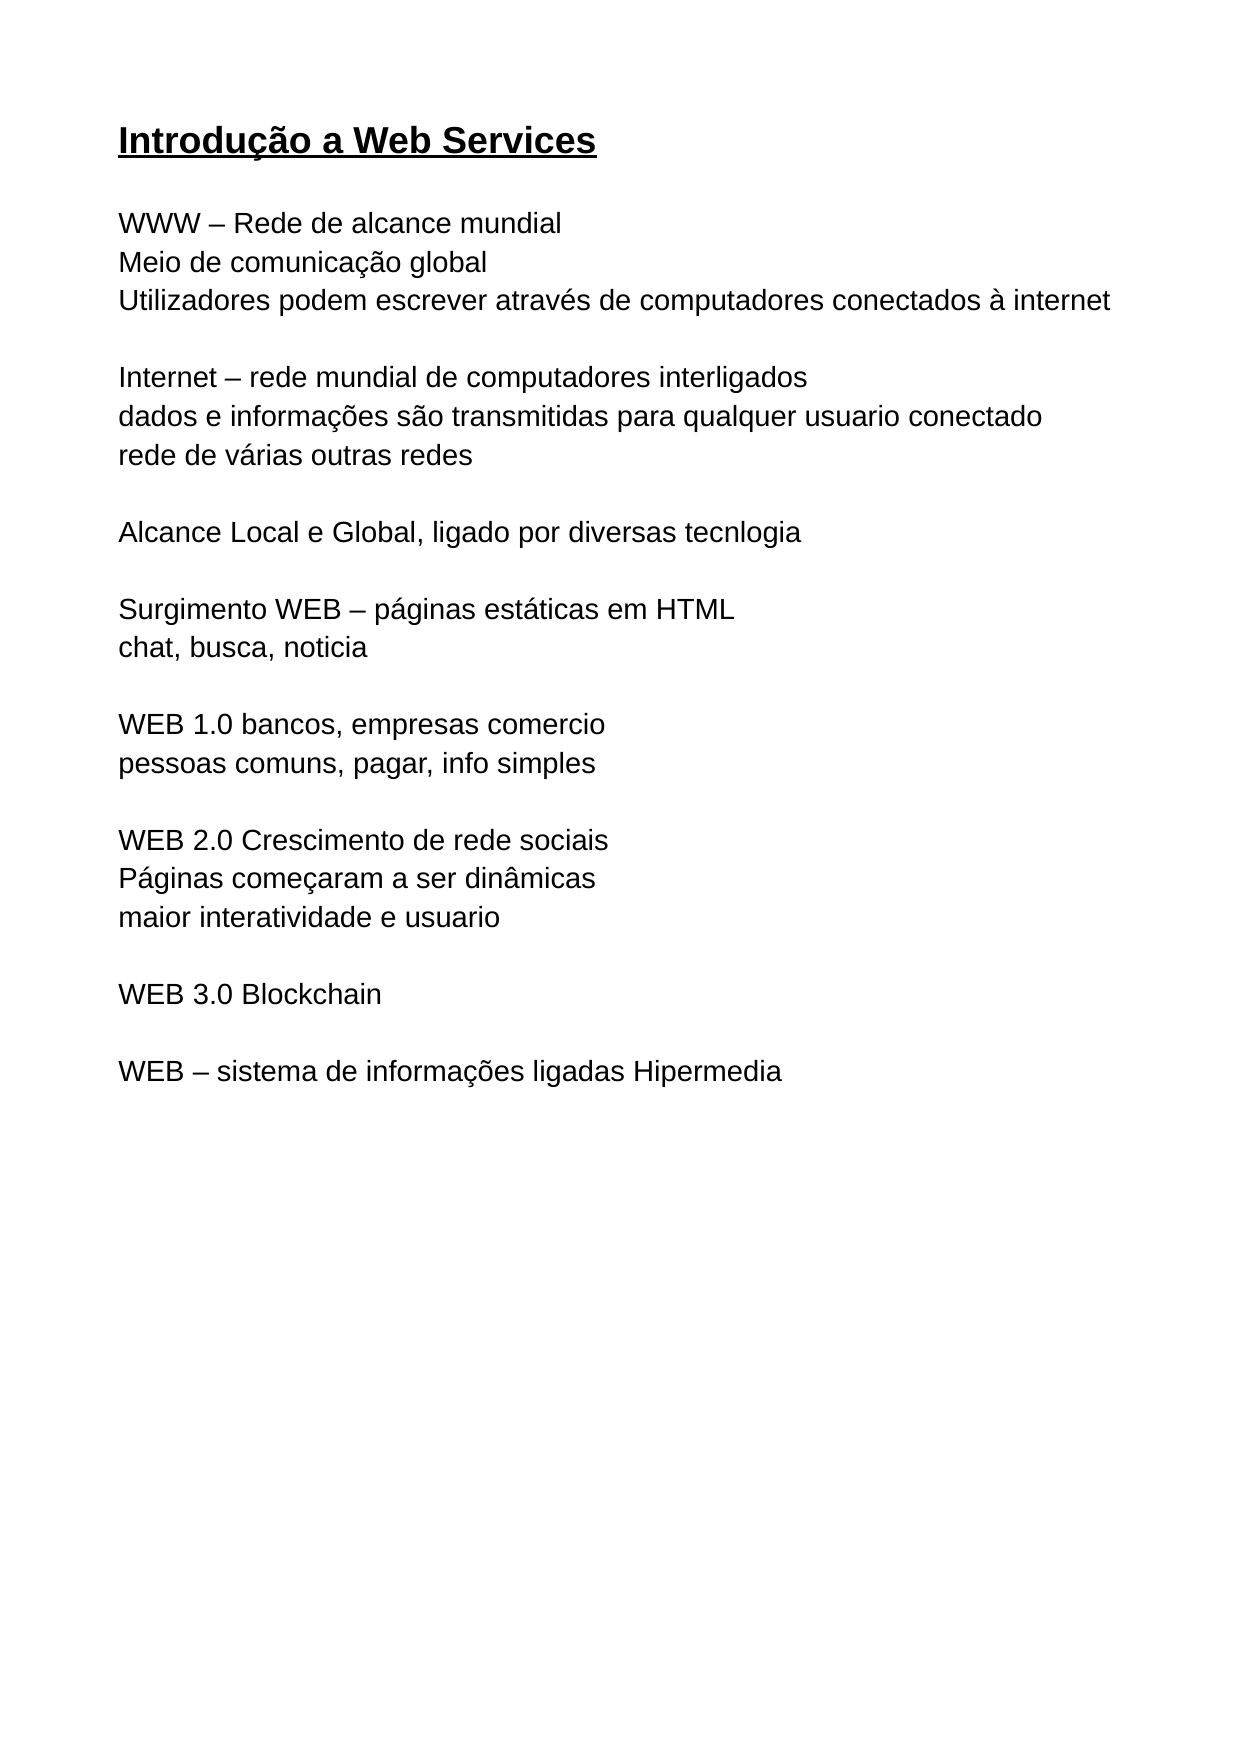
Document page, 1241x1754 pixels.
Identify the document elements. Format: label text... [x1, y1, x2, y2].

text WEB 2.0 Crescimento de rede sociais [118, 823, 1122, 856]
text WWW – Rede de alcance mundial [118, 206, 1122, 240]
text Meio de comunicação global [118, 245, 1122, 278]
text dados e informações são transmitidas para qualquer usuario conectado [118, 399, 1122, 432]
text WEB 3.0 Blockchain [118, 977, 1122, 1011]
text Páginas começaram a ser dinâmicas [118, 861, 1122, 895]
text pessoas comuns, pagar, info simples [118, 746, 1122, 779]
text Alcance Local e Global, ligado por diversas tecnlogia [118, 514, 1122, 548]
text Surgimento WEB – páginas estáticas em HTML [118, 592, 1122, 625]
text Introdução a Web Services [118, 118, 1122, 161]
text rede de várias outras redes [118, 437, 1122, 471]
text WEB 1.0 bancos, empresas comercio [118, 707, 1122, 741]
text maior interatividade e usuario [118, 900, 1122, 933]
text Internet – rede mundial de computadores interligados [118, 360, 1122, 394]
text Utilizadores podem escrever através de computadores conectados à internet [118, 283, 1122, 317]
text WEB – sistema de informações ligadas Hipermedia [118, 1054, 1122, 1088]
text chat, busca, noticia [118, 630, 1122, 664]
